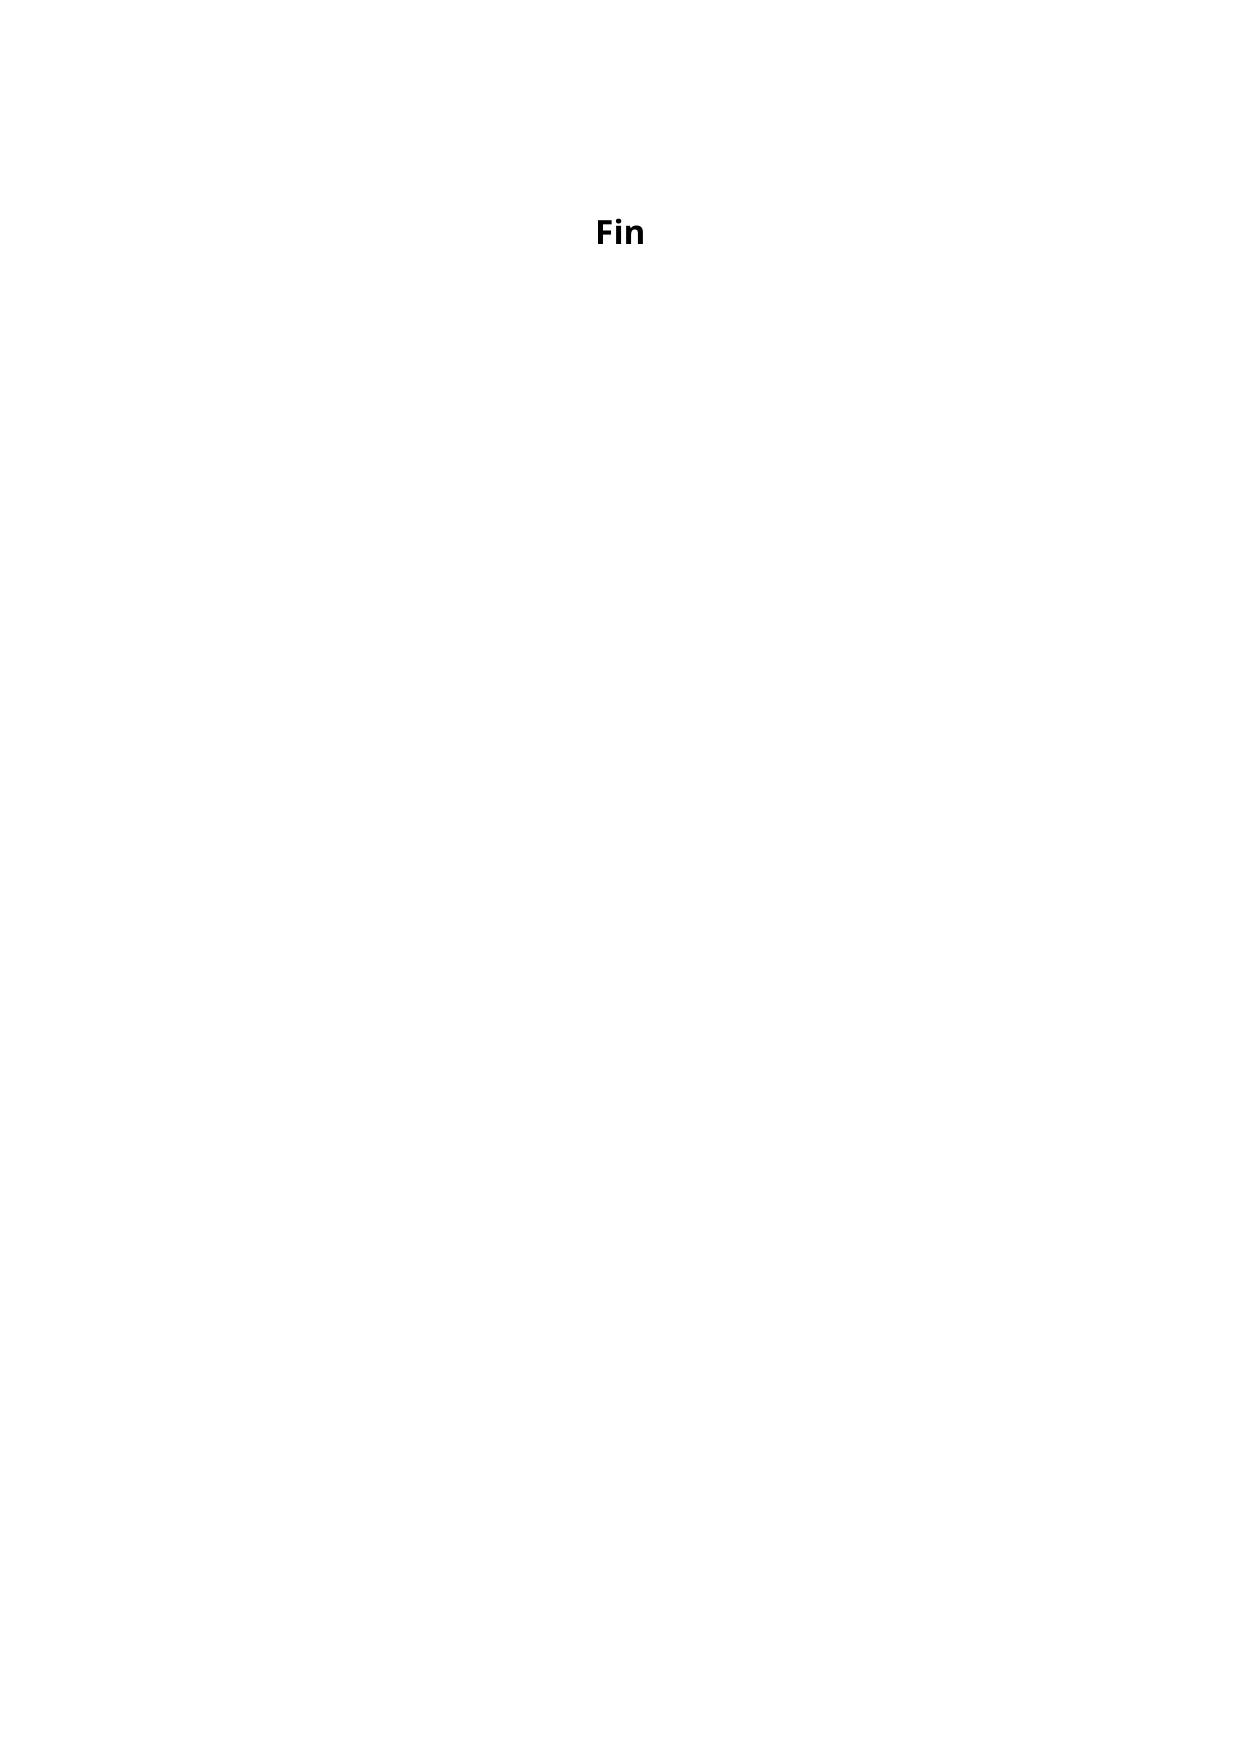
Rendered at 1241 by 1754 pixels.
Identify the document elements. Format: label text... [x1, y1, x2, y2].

text Fin [118, 209, 1122, 254]
